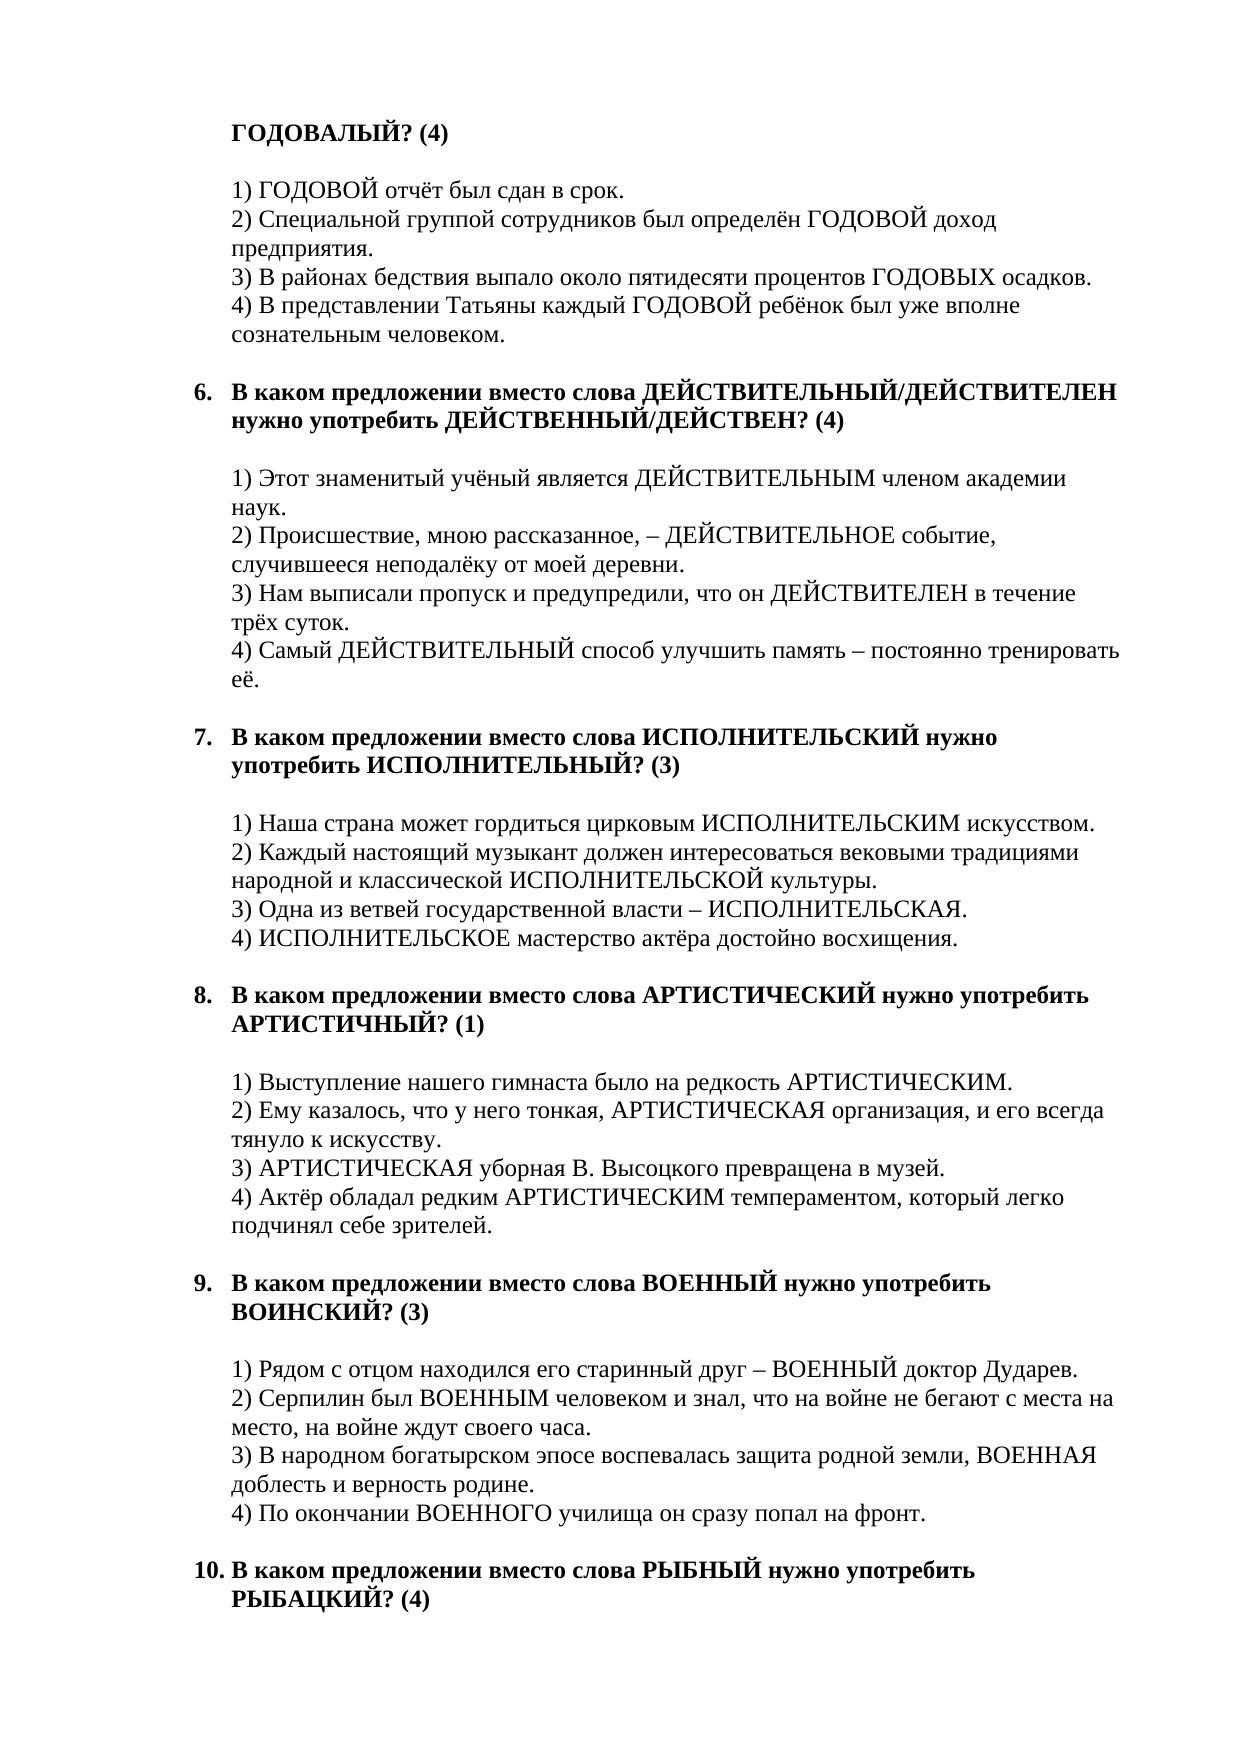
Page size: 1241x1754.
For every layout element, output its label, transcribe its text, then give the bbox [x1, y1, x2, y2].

list 1) Этот знаменитый учёный является ДЕЙСТВИТЕЛЬНЫМ членом академии наук. 2) Происшествие, мною рассказанное, – ДЕЙСТВИТЕЛЬНОЕ событие, случившееся неподалёку от моей деревни. 3) Нам выписали пропуск и предупредили, что он ДЕЙСТВИТЕЛЕН в течение трёх суток. 4) Самый ДЕЙСТВИТЕЛЬНЫЙ способ улучшить память – постоянно тренировать её. [194, 434, 1122, 722]
list 1) Наша страна может гордиться цирковым ИСПОЛНИТЕЛЬСКИМ искусством. 2) Каждый настоящий музыкант должен интересоваться вековыми традициями народной и классической ИСПОЛНИТЕЛЬСКОЙ культуры. 3) Одна из ветвей государственной власти – ИСПОЛНИТЕЛЬСКАЯ. 4) ИСПОЛНИТЕЛЬСКОЕ мастерство актёра достойно восхищения. [194, 779, 1122, 981]
list В каком предложении вместо слова ДЕЙСТВИТЕЛЬНЫЙ/ДЕЙСТВИТЕЛЕН нужно употребить ДЕЙСТВЕННЫЙ/ДЕЙСТВЕН? (4) [194, 377, 1122, 434]
list В каком предложении вместо слова ВОЕННЫЙ нужно употребить ВОИНСКИЙ? (3) [194, 1268, 1122, 1326]
list 1) ГОДОВОЙ отчёт был сдан в срок. 2) Специальной группой сотрудников был определён ГОДОВОЙ доход предприятия. 3) В районах бедствия выпало около пятидесяти процентов ГОДОВЫХ осадков. 4) В представлении Татьяны каждый ГОДОВОЙ ребёнок был уже вполне сознательным человеком. [194, 147, 1122, 377]
list 1) Выступление нашего гимнаста было на редкость АРТИСТИЧЕСКИМ. 2) Ему казалось, что у него тонкая, АРТИСТИЧЕСКАЯ организация, и его всегда тянуло к искусству. 3) АРТИСТИЧЕСКАЯ уборная В. Высоцкого превращена в музей. 4) Актёр обладал редким АРТИСТИЧЕСКИМ темпераментом, который легко подчинял себе зрителей. [194, 1038, 1122, 1268]
list ГОДОВАЛЫЙ? (4) [194, 118, 1122, 147]
list В каком предложении вместо слова РЫБНЫЙ нужно употребить РЫБАЦКИЙ? (4) [194, 1556, 1122, 1613]
list 1) Рядом с отцом находился его старинный друг – ВОЕННЫЙ доктор Дударев. 2) Серпилин был ВОЕННЫМ человеком и знал, что на войне не бегают с места на место, на войне ждут своего часа. 3) В народном богатырском эпосе воспевалась защита родной земли, ВОЕННАЯ доблесть и верность родине. 4) По окончании ВОЕННОГО училища он сразу попал на фронт. [194, 1326, 1122, 1556]
list В каком предложении вместо слова АРТИСТИЧЕСКИЙ нужно употребить АРТИСТИЧНЫЙ? (1) [194, 981, 1122, 1038]
list В каком предложении вместо слова ИСПОЛНИТЕЛЬСКИЙ нужно употребить ИСПОЛНИТЕЛЬНЫЙ? (3) [194, 722, 1122, 779]
